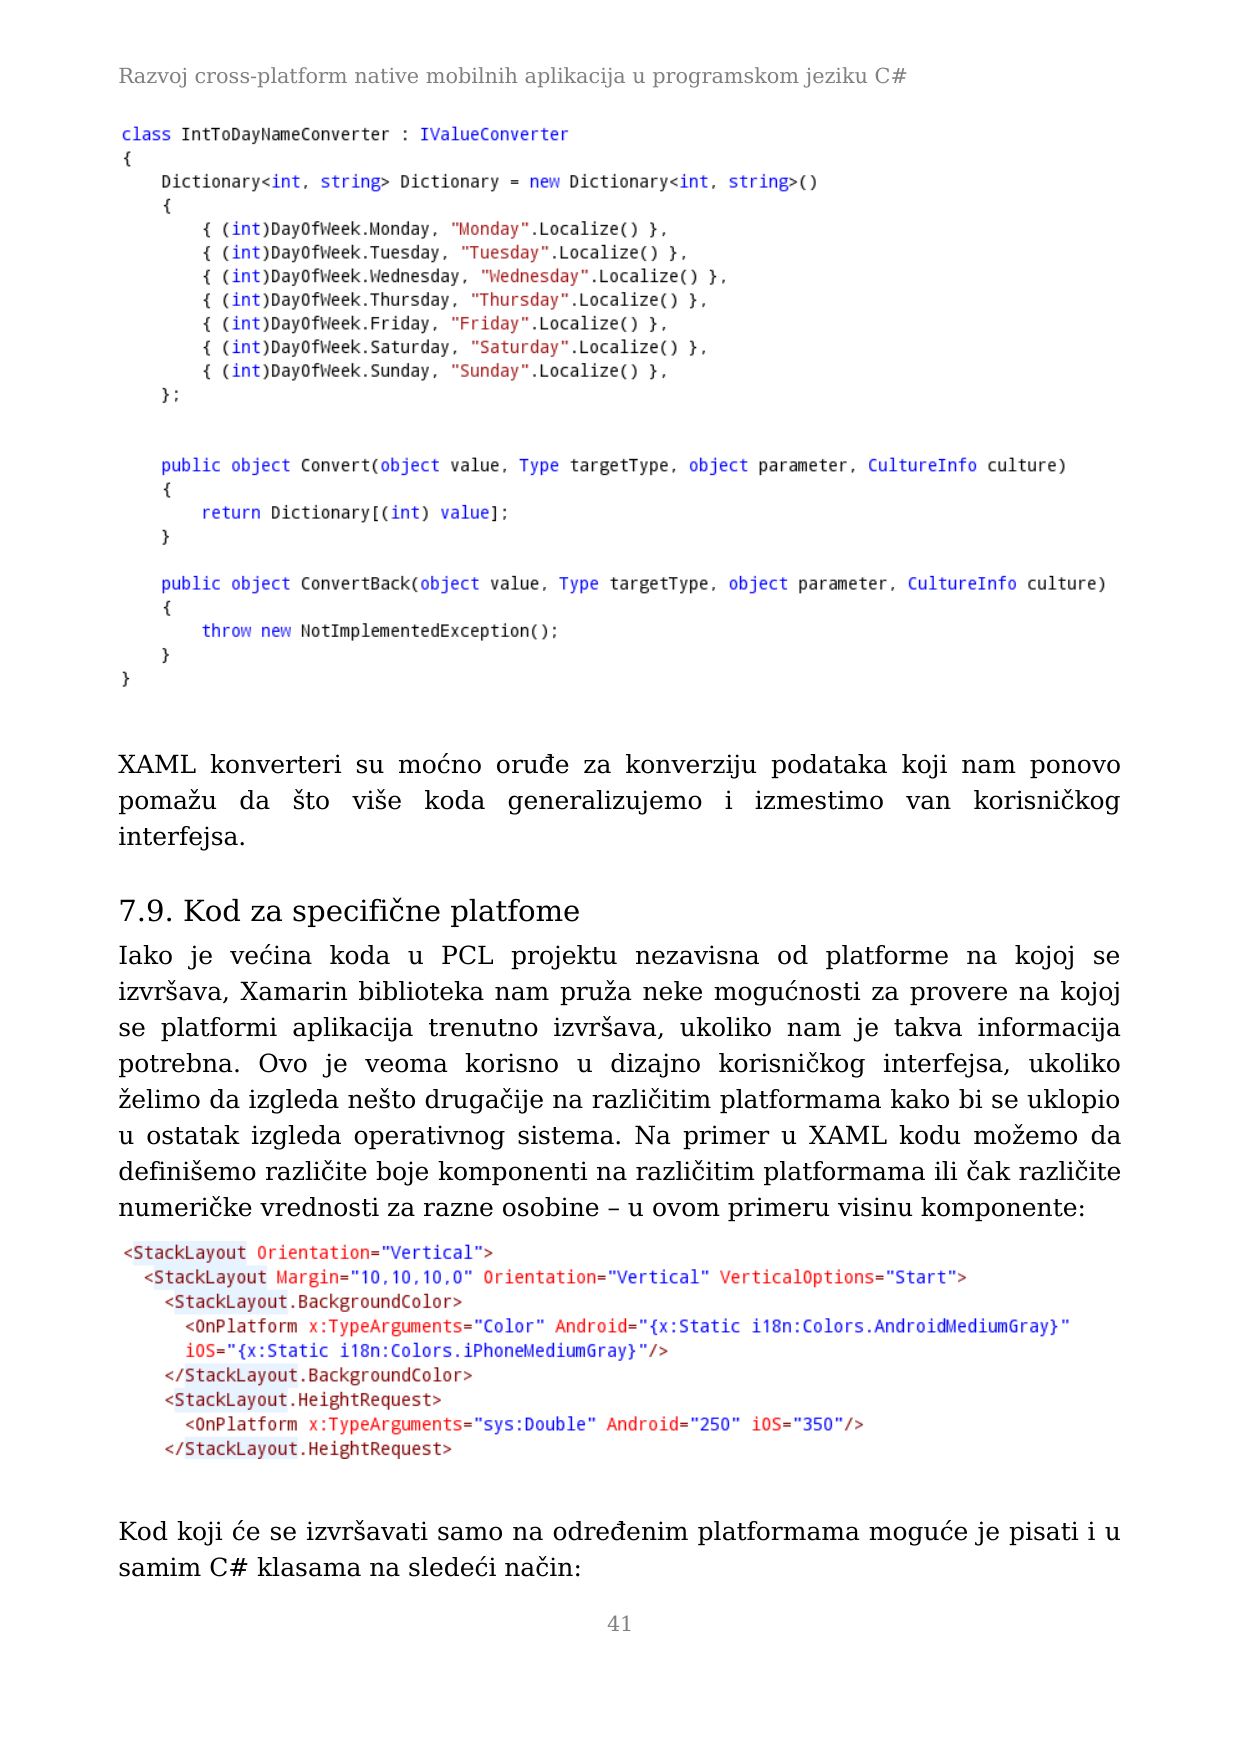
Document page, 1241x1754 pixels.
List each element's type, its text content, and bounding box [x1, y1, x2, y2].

picture [118, 123, 1123, 693]
text XAML konverteri su moćno oruđe za konverziju podataka koji nam ponovo pomažu da što više koda generalizujemo i izmestimo van korisničkog interfejsa. [118, 749, 1122, 851]
subtitle 7.9. Kod za specifične platfome [118, 892, 1122, 927]
picture [118, 1241, 1123, 1459]
text Iako je većina koda u PCL projektu nezavisna od platforme na kojoj se izvršava, Xamarin biblioteka nam pruža neke mogućnosti za provere na kojoj se platformi aplikacija trenutno izvršava, ukoliko nam je takva informacija potrebna. Ovo je veoma korisno u dizajno korisničkog interfejsa, ukoliko želimo da izgleda nešto drugačije na različitim platformama kako bi se uklopio u ostatak izgleda operativnog sistema. Na primer u XAML kodu možemo da definišemo različite boje komponenti na različitim platformama ili čak različite numeričke vrednosti za razne osobine – u ovom primeru visinu komponente: [118, 939, 1122, 1221]
text Kod koji će se izvršavati samo na određenim platformama moguće je pisati i u samim C# klasama na sledeći način: [118, 1515, 1122, 1581]
